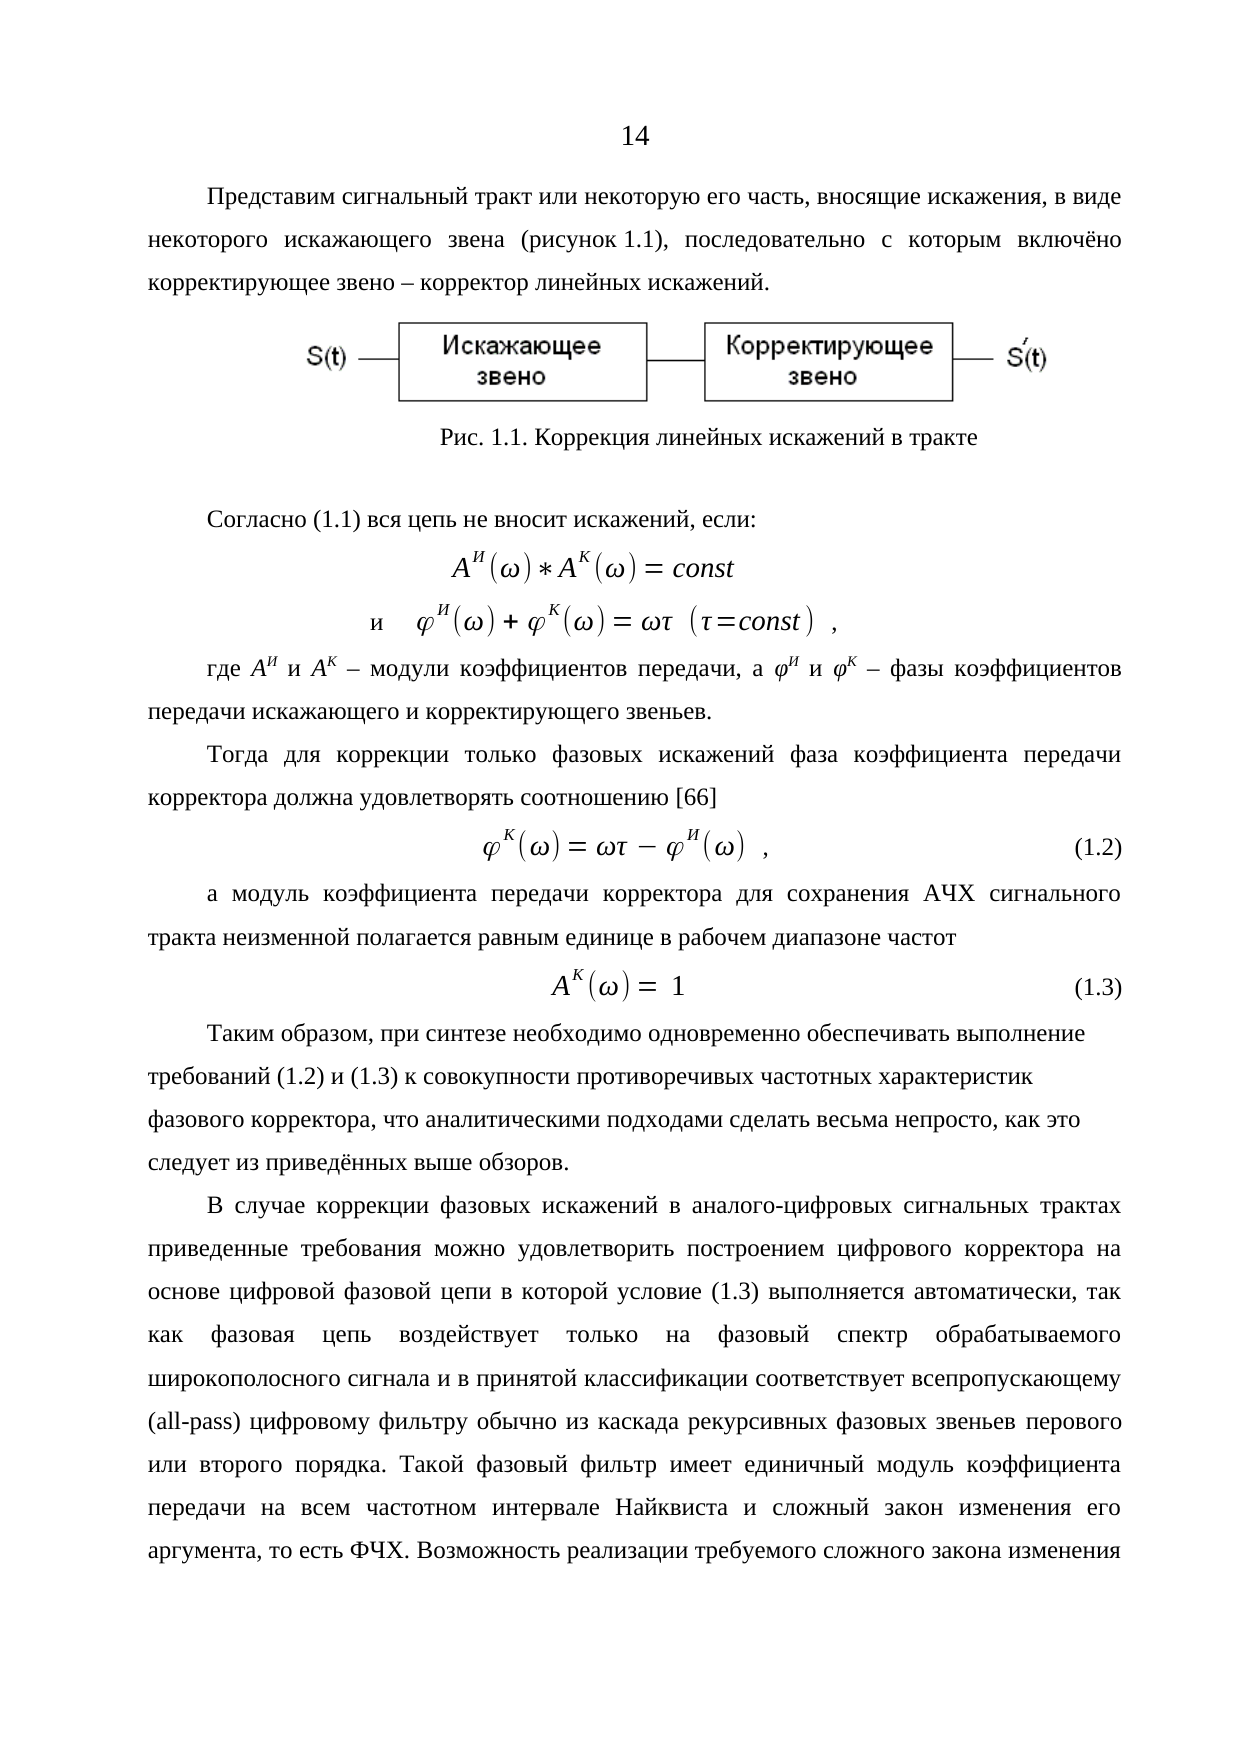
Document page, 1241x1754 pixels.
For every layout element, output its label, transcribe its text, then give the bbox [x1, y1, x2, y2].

text Согласно (1.1) вся цепь не вносит искажений, если: [148, 504, 1122, 533]
picture [292, 310, 1067, 417]
text Представим сигнальный тракт или некоторую его часть, вносящие искажения, в виде некоторого искажающего звена (рисунок 1.1), последовательно с которым включёно корректирующее звено – корректор линейных искажений. [148, 181, 1122, 296]
table_header [281, 311, 1078, 422]
text Таким образом, при синтезе необходимо одновременно обеспечивать выполнение требований (1.2) и (1.3) к совокупности противоречивых частотных характеристик фазового корректора, что аналитическими подходами сделать весьма непросто, как это следует из приведённых выше обзоров. [148, 1018, 1122, 1176]
text (1.3) [148, 965, 1122, 1003]
text и , [148, 600, 1122, 639]
text Тогда для коррекции только фазовых искажений фаза коэффициента передачи корректора должна удовлетворять соотношению [66] [148, 739, 1122, 811]
table_cell Рис. 1.1. Коррекция линейных искажений в тракте [281, 422, 1078, 461]
text где АИ и АК – модули коэффициентов передачи, а φИ и φК – фазы коэффициентов передачи искажающего и корректирующего звеньев. [148, 653, 1122, 725]
text , (1.2) [148, 826, 1122, 864]
text В случае коррекции фазовых искажений в аналого-цифровых сигнальных трактах приведенные требования можно удовлетворить построением цифрового корректора на основе цифровой фазовой цепи в которой условие (1.3) выполняется автоматически, так как фазовая цепь воздействует только на фазовый спектр обрабатываемого широкополосного сигнала и в принятой классификации соответствует всепропускающему (all-pass) цифровому фильтру обычно из каскада рекурсивных фазовых звеньев перового или второго порядка. Такой фазовый фильтр имеет единичный модуль коэффициента передачи на всем частотном интервале Найквиста и сложный закон изменения его аргумента, то есть ФЧХ. Возможность реализации требуемого сложного закона изменения [148, 1190, 1122, 1564]
text а модуль коэффициента передачи корректора для сохранения АЧХ сигнального тракта неизменной полагается равным единице в рабочем диапазоне частот [148, 878, 1122, 950]
